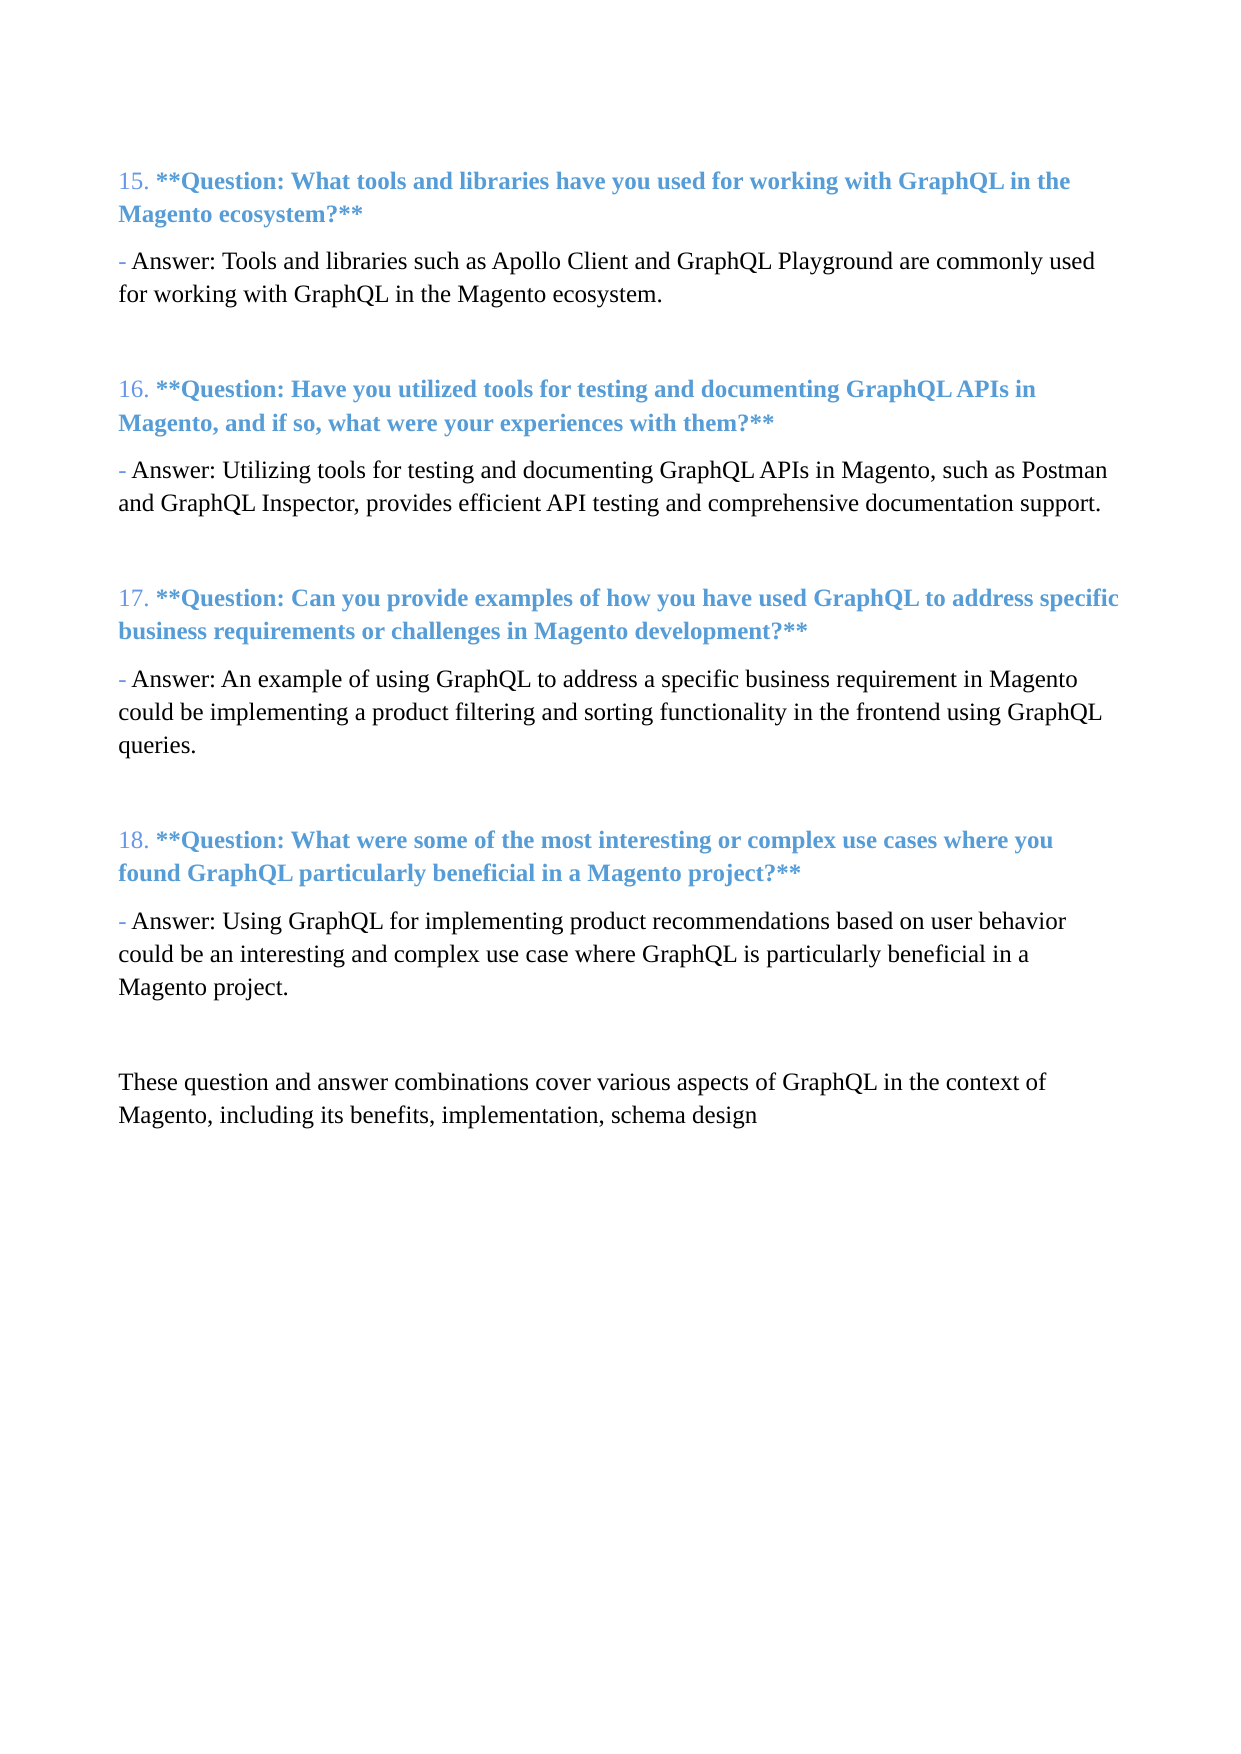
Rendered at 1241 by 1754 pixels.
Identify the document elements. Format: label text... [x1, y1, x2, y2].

text 18. **Question: What were some of the most interesting or complex use cases where you found GraphQL particularly beneficial in a Magento project?** [118, 825, 1122, 887]
text - Answer: Utilizing tools for testing and documenting GraphQL APIs in Magento, such as Postman and GraphQL Inspector, provides efficient API testing and comprehensive documentation support. [118, 455, 1122, 517]
text - Answer: Using GraphQL for implementing product recommendations based on user behavior could be an interesting and complex use case where GraphQL is particularly beneficial in a Magento project. [118, 906, 1122, 1001]
text - Answer: Tools and libraries such as Apollo Client and GraphQL Playground are commonly used for working with GraphQL in the Magento ecosystem. [118, 246, 1122, 308]
text 17. **Question: Can you provide examples of how you have used GraphQL to address specific business requirements or challenges in Magento development?** [118, 583, 1122, 645]
text 15. **Question: What tools and libraries have you used for working with GraphQL in the Magento ecosystem?** [118, 166, 1122, 227]
text 16. **Question: Have you utilized tools for testing and documenting GraphQL APIs in Magento, and if so, what were your experiences with them?** [118, 374, 1122, 436]
text These question and answer combinations cover various aspects of GraphQL in the context of Magento, including its benefits, implementation, schema design [118, 1067, 1122, 1129]
text - Answer: An example of using GraphQL to address a specific business requirement in Magento could be implementing a product filtering and sorting functionality in the frontend using GraphQL queries. [118, 664, 1122, 759]
